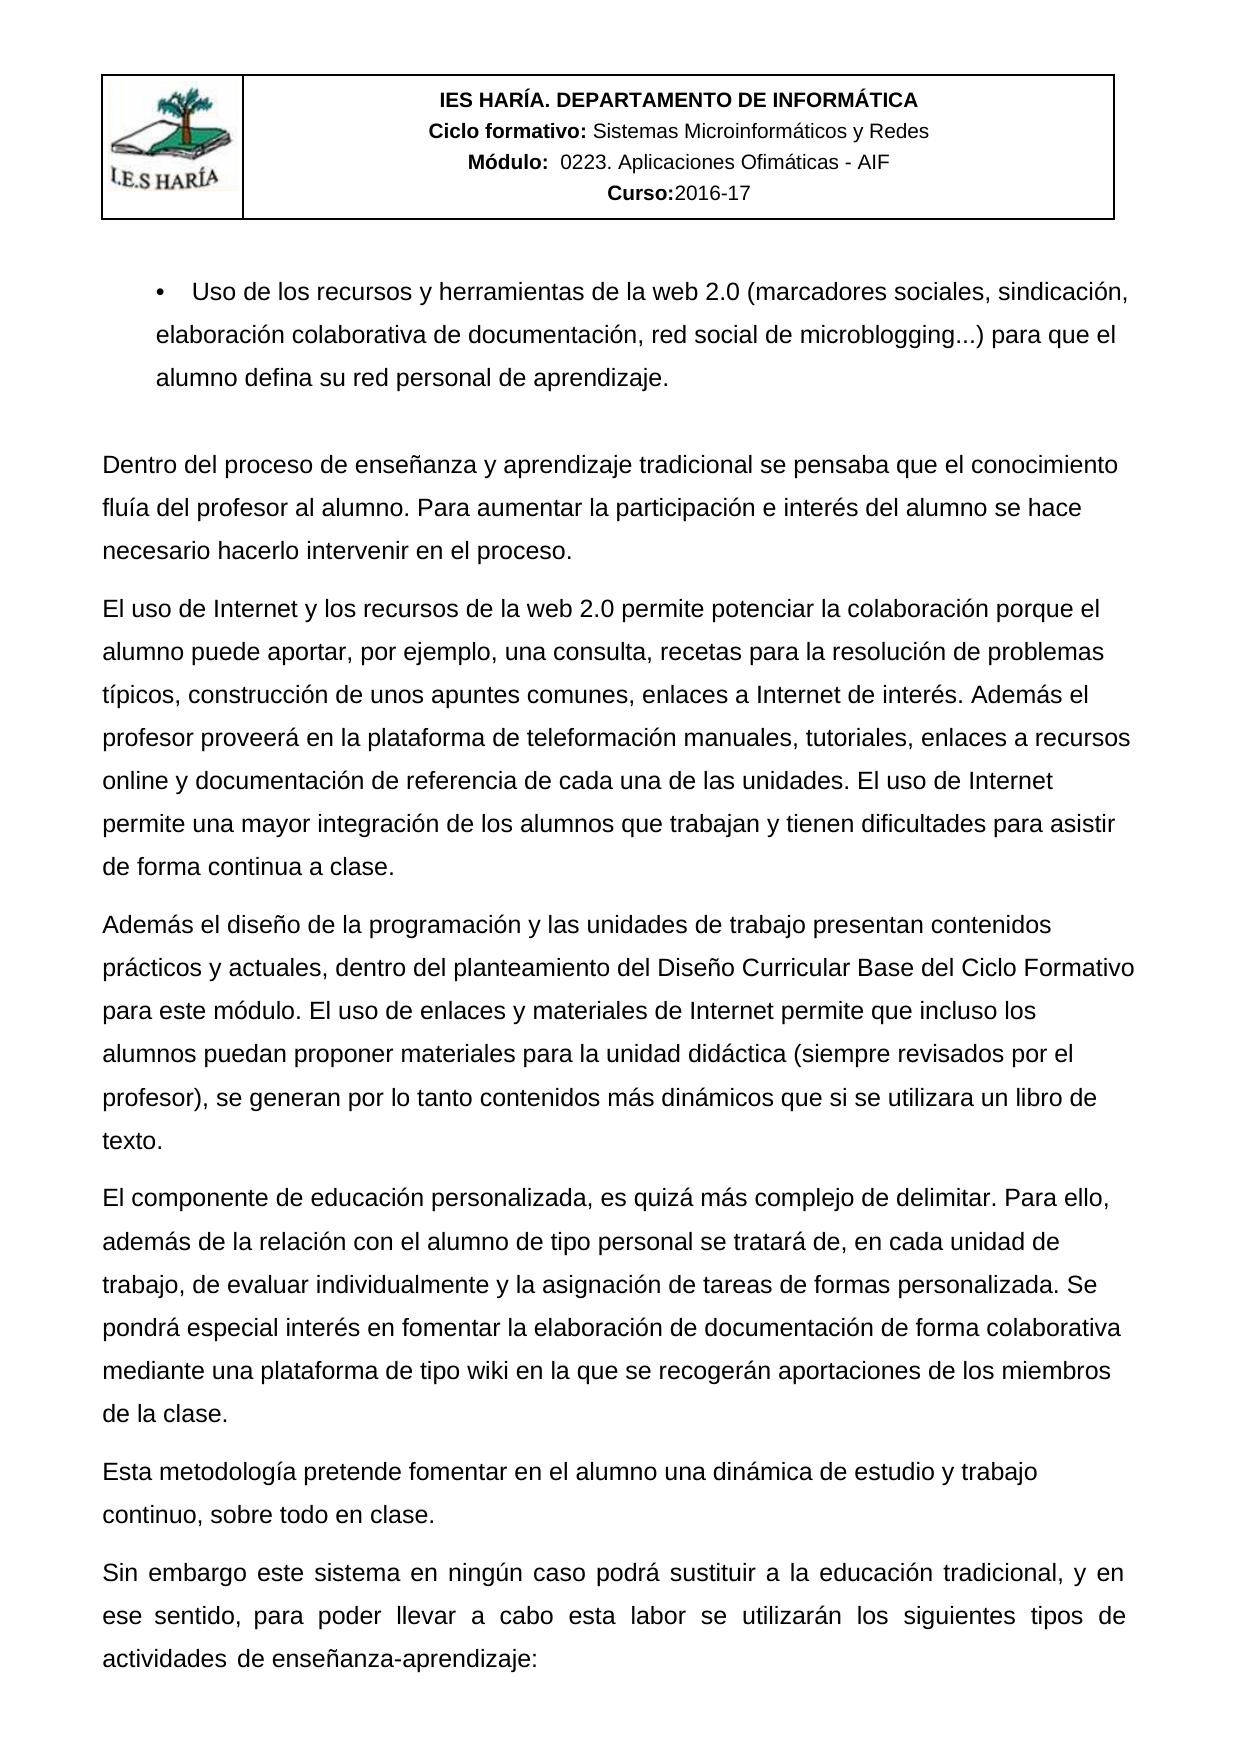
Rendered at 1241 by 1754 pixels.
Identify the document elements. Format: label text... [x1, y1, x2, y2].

text Sin embargo este sistema en ningún caso podrá sustituir a la educación tradicional, y en ese sentido, para poder llevar a cabo esta labor se utilizarán los siguientes tipos de actividades de enseñanza-aprendizaje: [102, 1557, 1127, 1672]
text Dentro del proceso de enseñanza y aprendizaje tradicional se pensaba que el conocimiento fluía del profesor al alumno. Para aumentar la participación e interés del alumno se hace necesario hacerlo intervenir en el proceso. [102, 449, 1138, 564]
text • Uso de los recursos y herramientas de la web 2.0 (marcadores sociales, sindicación, elaboración colaborativa de documentación, red social de microblogging...) para que el alumno defina su red personal de aprendizaje. [156, 277, 1138, 392]
text Además el diseño de la programación y las unidades de trabajo presentan contenidos prácticos y actuales, dentro del planteamiento del Diseño Curricular Base del Ciclo Formativo para este módulo. El uso de enlaces y materiales de Internet permite que incluso los alumnos puedan proponer materiales para la unidad didáctica (siempre revisados por el profesor), se generan por lo tanto contenidos más dinámicos que si se utilizara un libro de texto. [102, 910, 1138, 1154]
text Esta metodología pretende fomentar en el alumno una dinámica de estudio y trabajo continuo, sobre todo en clase. [102, 1457, 1138, 1528]
picture [107, 81, 238, 191]
text El uso de Internet y los recursos de la web 2.0 permite potenciar la colaboración porque el alumno puede aportar, por ejemplo, una consulta, recetas para la resolución de problemas típicos, construcción de unos apuntes comunes, enlaces a Internet de interés. Además el profesor proveerá en la plataforma de teleformación manuales, tutoriales, enlaces a recursos online y documentación de referencia de cada una de las unidades. El uso de Internet permite una mayor integración de los alumnos que trabajan y tienen dificultades para asistir de forma continua a clase. [102, 593, 1138, 881]
text El componente de educación personalizada, es quizá más complejo de delimitar. Para ello, además de la relación con el alumno de tipo personal se tratará de, en cada unidad de trabajo, de evaluar individualmente y la asignación de tareas de formas personalizada. Se pondrá especial interés en fomentar la elaboración de documentación de forma colaborativa mediante una plataforma de tipo wiki en la que se recogerán aportaciones de los miembros de la clase. [102, 1183, 1138, 1428]
